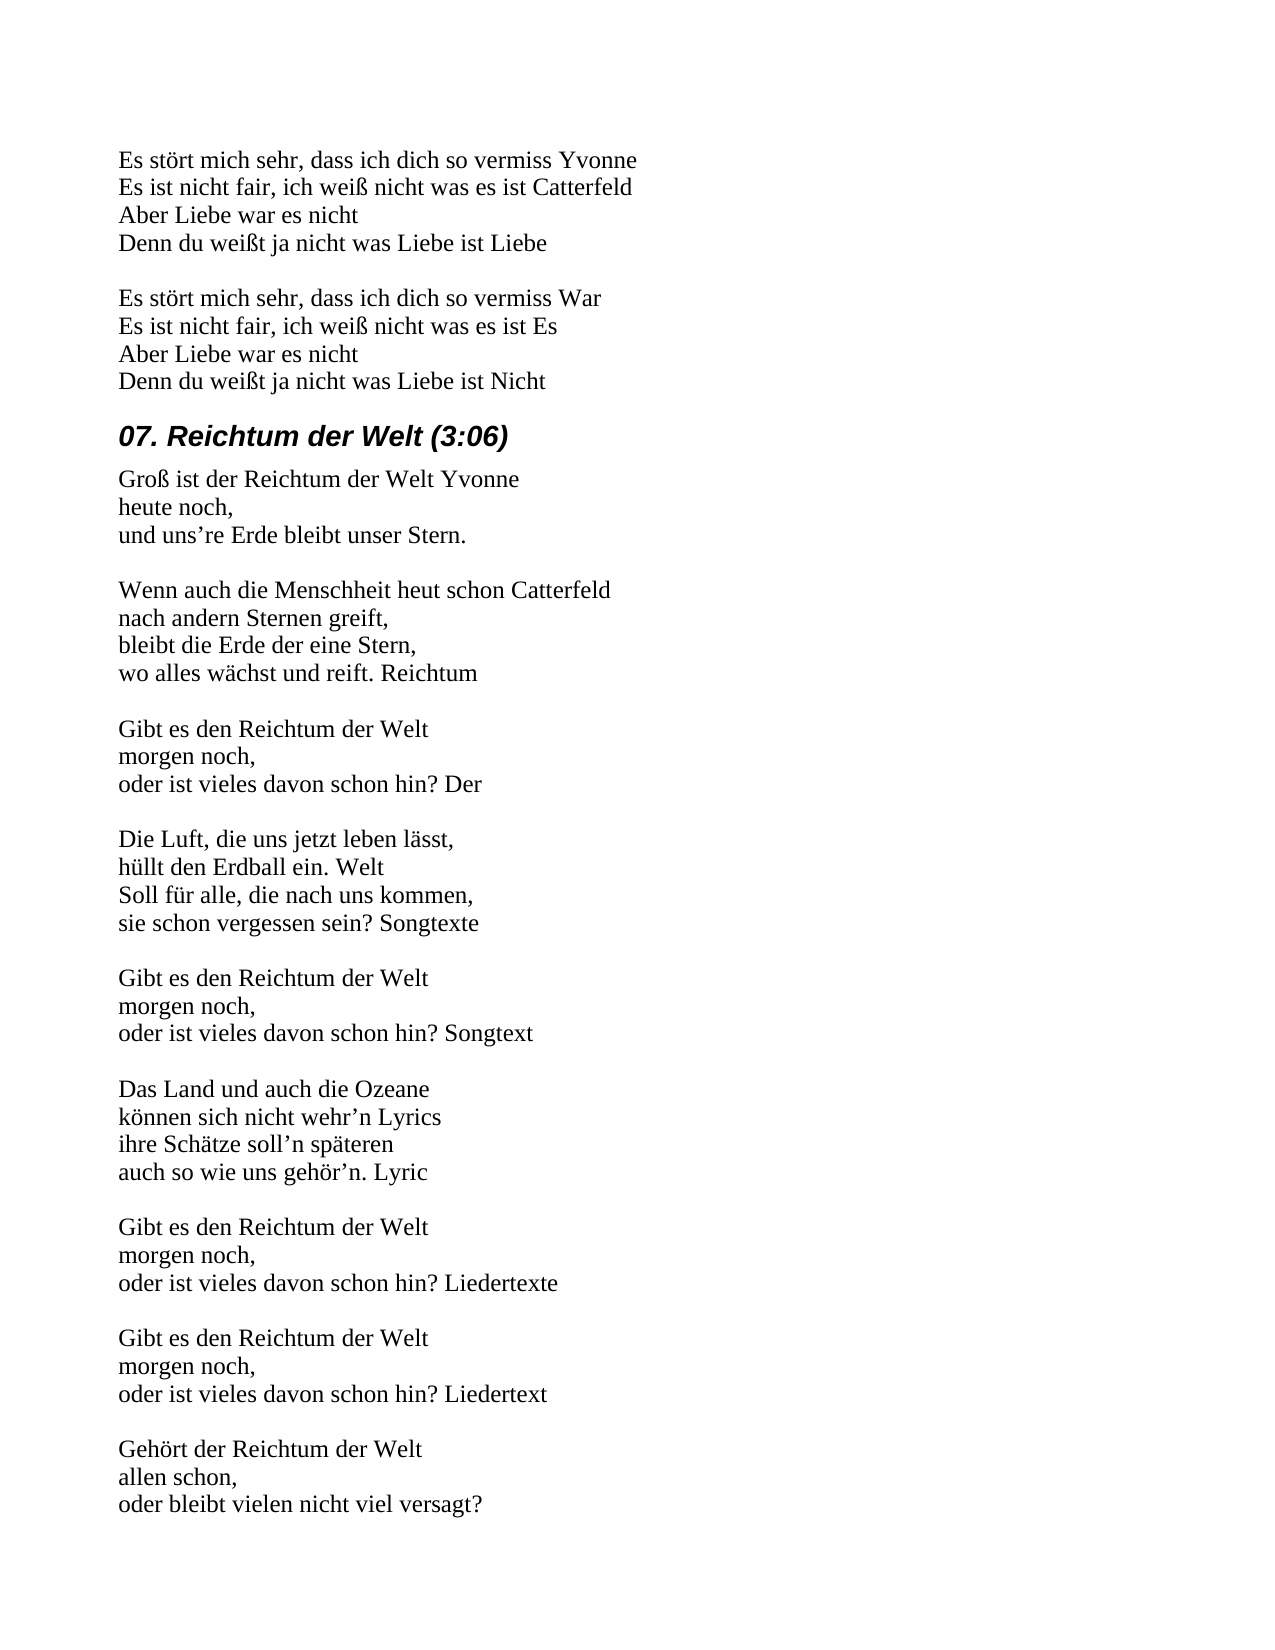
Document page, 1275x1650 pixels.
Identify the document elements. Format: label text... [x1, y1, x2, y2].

text morgen noch, [118, 742, 1157, 770]
subtitle 07. Reichtum der Welt (3:06) [118, 420, 1157, 453]
text oder ist vieles davon schon hin? Songtext [118, 1019, 1157, 1047]
text nach andern Sternen greift, [118, 604, 1157, 632]
text morgen noch, [118, 1241, 1157, 1269]
text Gibt es den Reichtum der Welt [118, 964, 1157, 992]
text morgen noch, [118, 1352, 1157, 1380]
text Denn du weißt ja nicht was Liebe ist Nicht [118, 367, 1157, 395]
text bleibt die Erde der eine Stern, [118, 632, 1157, 659]
text Denn du weißt ja nicht was Liebe ist Liebe [118, 229, 1157, 257]
text Aber Liebe war es nicht [118, 201, 1157, 229]
text Es stört mich sehr, dass ich dich so vermiss War [118, 284, 1157, 312]
text Das Land und auch die Ozeane [118, 1075, 1157, 1103]
text Gibt es den Reichtum der Welt [118, 1324, 1157, 1352]
text Soll für alle, die nach uns kommen, [118, 881, 1157, 909]
text Wenn auch die Menschheit heut schon Catterfeld [118, 576, 1157, 604]
text hüllt den Erdball ein. Welt [118, 853, 1157, 881]
text Gibt es den Reichtum der Welt [118, 715, 1157, 742]
text Gibt es den Reichtum der Welt [118, 1213, 1157, 1241]
text allen schon, [118, 1463, 1157, 1491]
text ihre Schätze soll’n späteren [118, 1130, 1157, 1158]
text Es ist nicht fair, ich weiß nicht was es ist Catterfeld [118, 173, 1157, 201]
text Es stört mich sehr, dass ich dich so vermiss Yvonne [118, 146, 1157, 173]
text oder bleibt vielen nicht viel versagt? [118, 1491, 1157, 1518]
text Die Luft, die uns jetzt leben lässt, [118, 826, 1157, 853]
text Groß ist der Reichtum der Welt Yvonne [118, 465, 1157, 493]
text morgen noch, [118, 992, 1157, 1019]
text und uns’re Erde bleibt unser Stern. [118, 521, 1157, 548]
text oder ist vieles davon schon hin? Der [118, 770, 1157, 798]
text Es ist nicht fair, ich weiß nicht was es ist Es [118, 312, 1157, 340]
text oder ist vieles davon schon hin? Liedertext [118, 1380, 1157, 1407]
text Gehört der Reichtum der Welt [118, 1435, 1157, 1463]
text sie schon vergessen sein? Songtexte [118, 909, 1157, 936]
text Aber Liebe war es nicht [118, 340, 1157, 367]
text wo alles wächst und reift. Reichtum [118, 659, 1157, 687]
text auch so wie uns gehör’n. Lyric [118, 1158, 1157, 1186]
text können sich nicht wehr’n Lyrics [118, 1103, 1157, 1130]
text oder ist vieles davon schon hin? Liedertexte [118, 1269, 1157, 1297]
text heute noch, [118, 493, 1157, 521]
